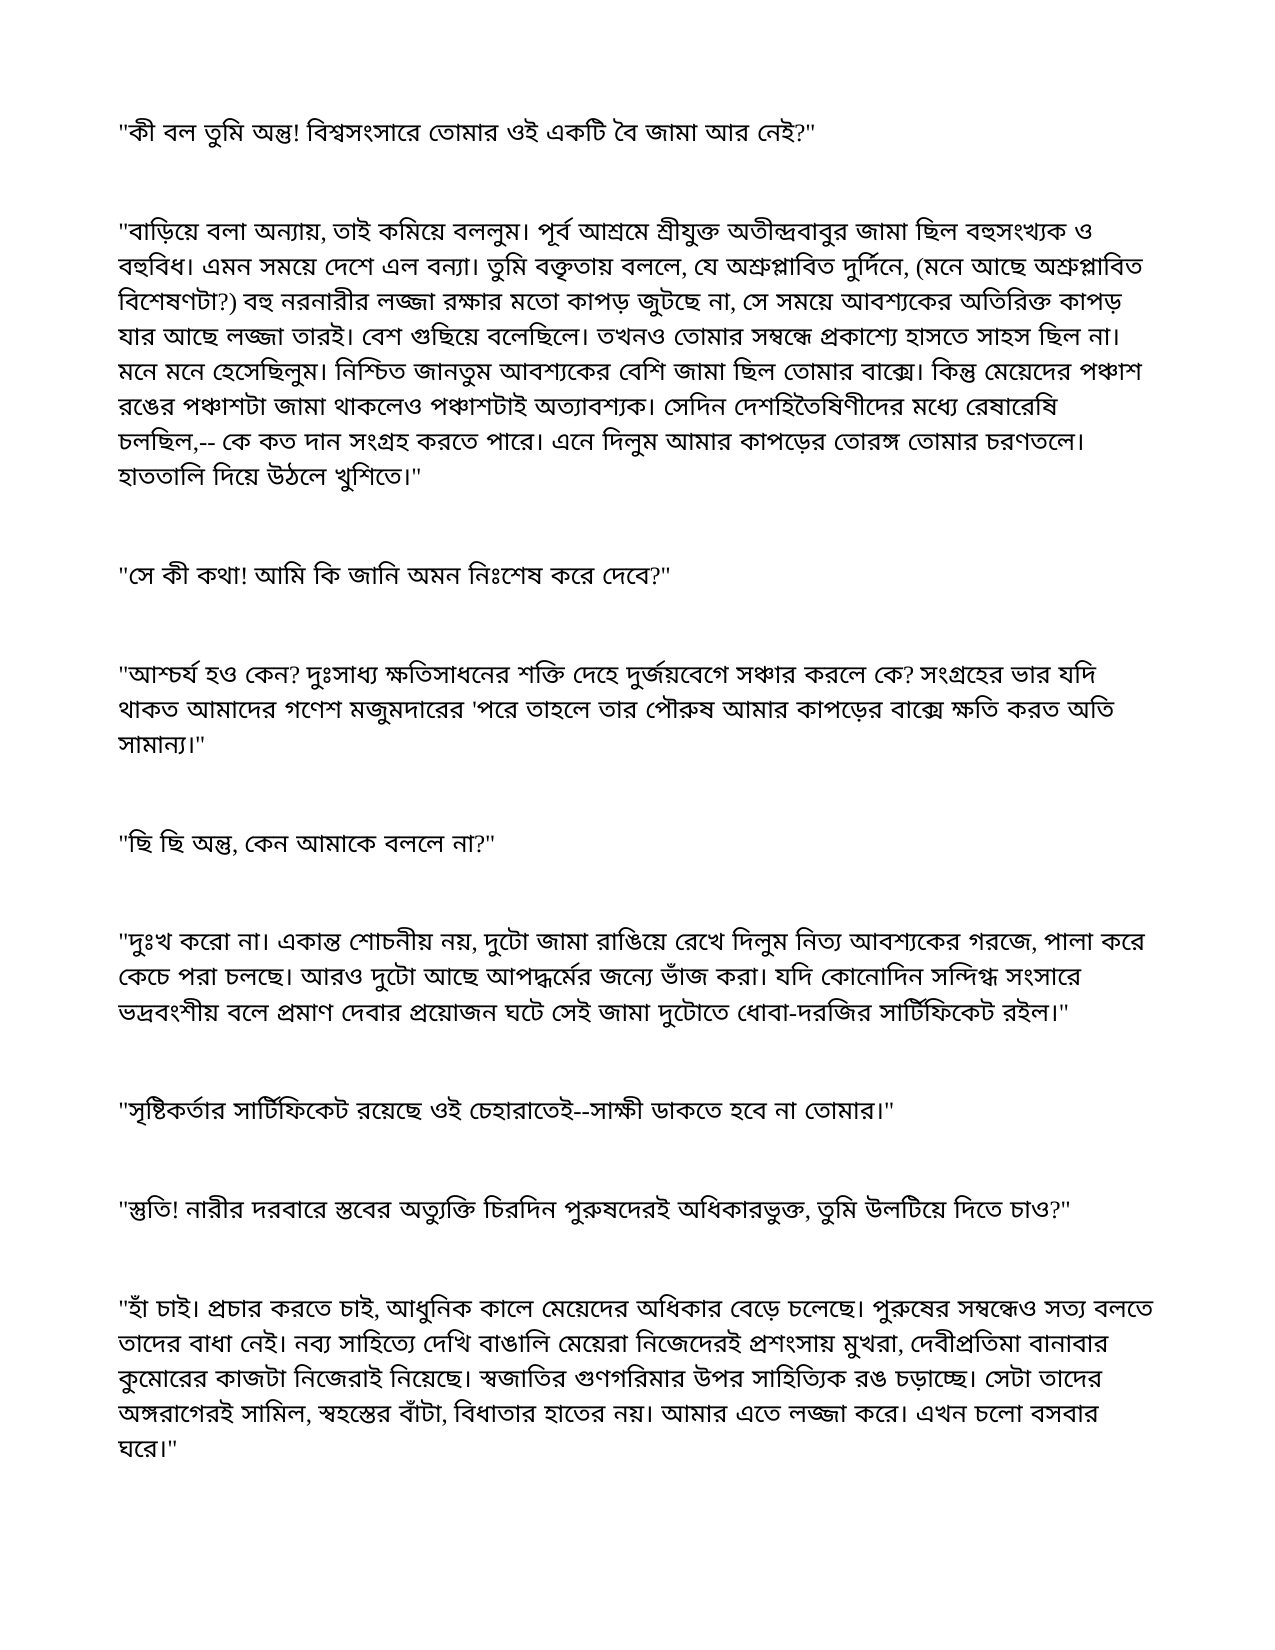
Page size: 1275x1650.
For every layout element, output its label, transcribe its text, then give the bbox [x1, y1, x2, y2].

text "স্তুতি! নারীর দরবারে স্তবের অত্যুক্তি চিরদিন পুরুষদেরই অধিকারভুক্ত, তুমি উলটিয়ে দিতে চাও?" [580, 1195, 1157, 1224]
text "সে কী কথা! আমি কি জানি অমন নিঃশেষ করে দেবে?" [118, 561, 1157, 590]
text "স্তুতি! নারীর দরবারে স্তবের অত্যুক্তি চিরদিন পুরুষদেরই অধিকারভুক্ত, তুমি উলটিয়ে দিতে চাও?" [118, 1195, 665, 1224]
text "আশ্চর্য হও কেন? দুঃসাধ্য ক্ষতিসাধনের শক্তি দেহে দুর্জয়বেগে সঞ্চার করলে কে? সংগ্রহের ভার যদি থাকত আমাদের গণেশ মজুমদারের 'পরে তাহলে তার পৌরুষ আমার কাপড়ের বাক্সে ক্ষতি করত অতি সামান্য।" [118, 660, 1157, 759]
text "বাড়িয়ে বলা অন্যায়, তাই কমিয়ে বললুম। পূর্ব আশ্রমে শ্রীযুক্ত অতীন্দ্রবাবুর জামা ছিল বহুসংখ্যক ও বহুবিধ। এমন সময়ে দেশে এল বন্যা। তুমি বক্তৃতায় বললে, যে অশ্রুপ্লাবিত দুর্দিনে, (মনে আছে অশ্রুপ্লাবিত বিশেষণটা?) বহু নরনারীর লজ্জা রক্ষার মতো কাপড় জুটছে না, সে সময়ে আবশ্যকের অতিরিক্ত কাপড় যার আছে লজ্জা তারই। বেশ গুছিয়ে বলেছিলে। তখনও তোমার সম্বন্ধে প্রকাশ্যে হাসতে সাহস ছিল না। মনে মনে হেসেছিলুম। নিশ্চিত জানতুম আবশ্যকের বেশি জামা ছিল তোমার বাক্সে। কিন্তু মেয়েদের পঞ্চাশ রঙের পঞ্চাশটা জামা থাকলেও পঞ্চাশটাই অত্যাবশ্যক। সেদিন দেশহিতৈষিণীদের মধ্যে রেষারেষি চলছিল,-- কে কত দান সংগ্রহ করতে পারে। এনে দিলুম আমার কাপড়ের তোরঙ্গ তোমার চরণতলে। হাততালি দিয়ে উঠলে খুশিতে।" [118, 217, 1157, 492]
text "কী বল তুমি অন্তু! বিশ্বসংসারে তোমার ওই একটি বৈ জামা আর নেই?" [118, 118, 1157, 147]
text "ছি ছি অন্তু, কেন আমাকে বললে না?" [118, 829, 1157, 858]
text "দুঃখ করো না। একান্ত শোচনীয় নয়, দুটো জামা রাঙিয়ে রেখে দিলুম নিত্য আবশ্যকের গরজে, পালা করে কেচে পরা চলছে। আরও দুটো আছে আপদ্ধর্মের জন্যে ভাঁজ করা। যদি কোনোদিন সন্দিগ্ধ সংসারে ভদ্রবংশীয় বলে প্রমাণ দেবার প্রয়োজন ঘটে সেই জামা দুটোতে ধোবা-দরজির সার্টিফিকেট রইল।" [118, 927, 1157, 1027]
text "সৃষ্টিকর্তার সার্টিফিকেট রয়েছে ওই চেহারাতেই--সাক্ষী ডাকতে হবে না তোমার।" [118, 1096, 1157, 1126]
text "হাঁ চাই। প্রচার করতে চাই, আধুনিক কালে মেয়েদের অধিকার বেড়ে চলেছে। পুরুষের সম্বন্ধেও সত্য বলতে তাদের বাধা নেই। নব্য সাহিত্যে দেখি বাঙালি মেয়েরা নিজেদেরই প্রশংসায় মুখরা, দেবীপ্রতিমা বানাবার কুমোরের কাজটা নিজেরাই নিয়েছে। স্বজাতির গুণগরিমার উপর সাহিত্যিক রঙ চড়াচ্ছে। সেটা তাদের অঙ্গরাগেরই সামিল, স্বহস্তের বাঁটা, বিধাতার হাতের নয়। আমার এতে লজ্জা করে। এখন চলো বসবার ঘরে।" [118, 1294, 1157, 1463]
